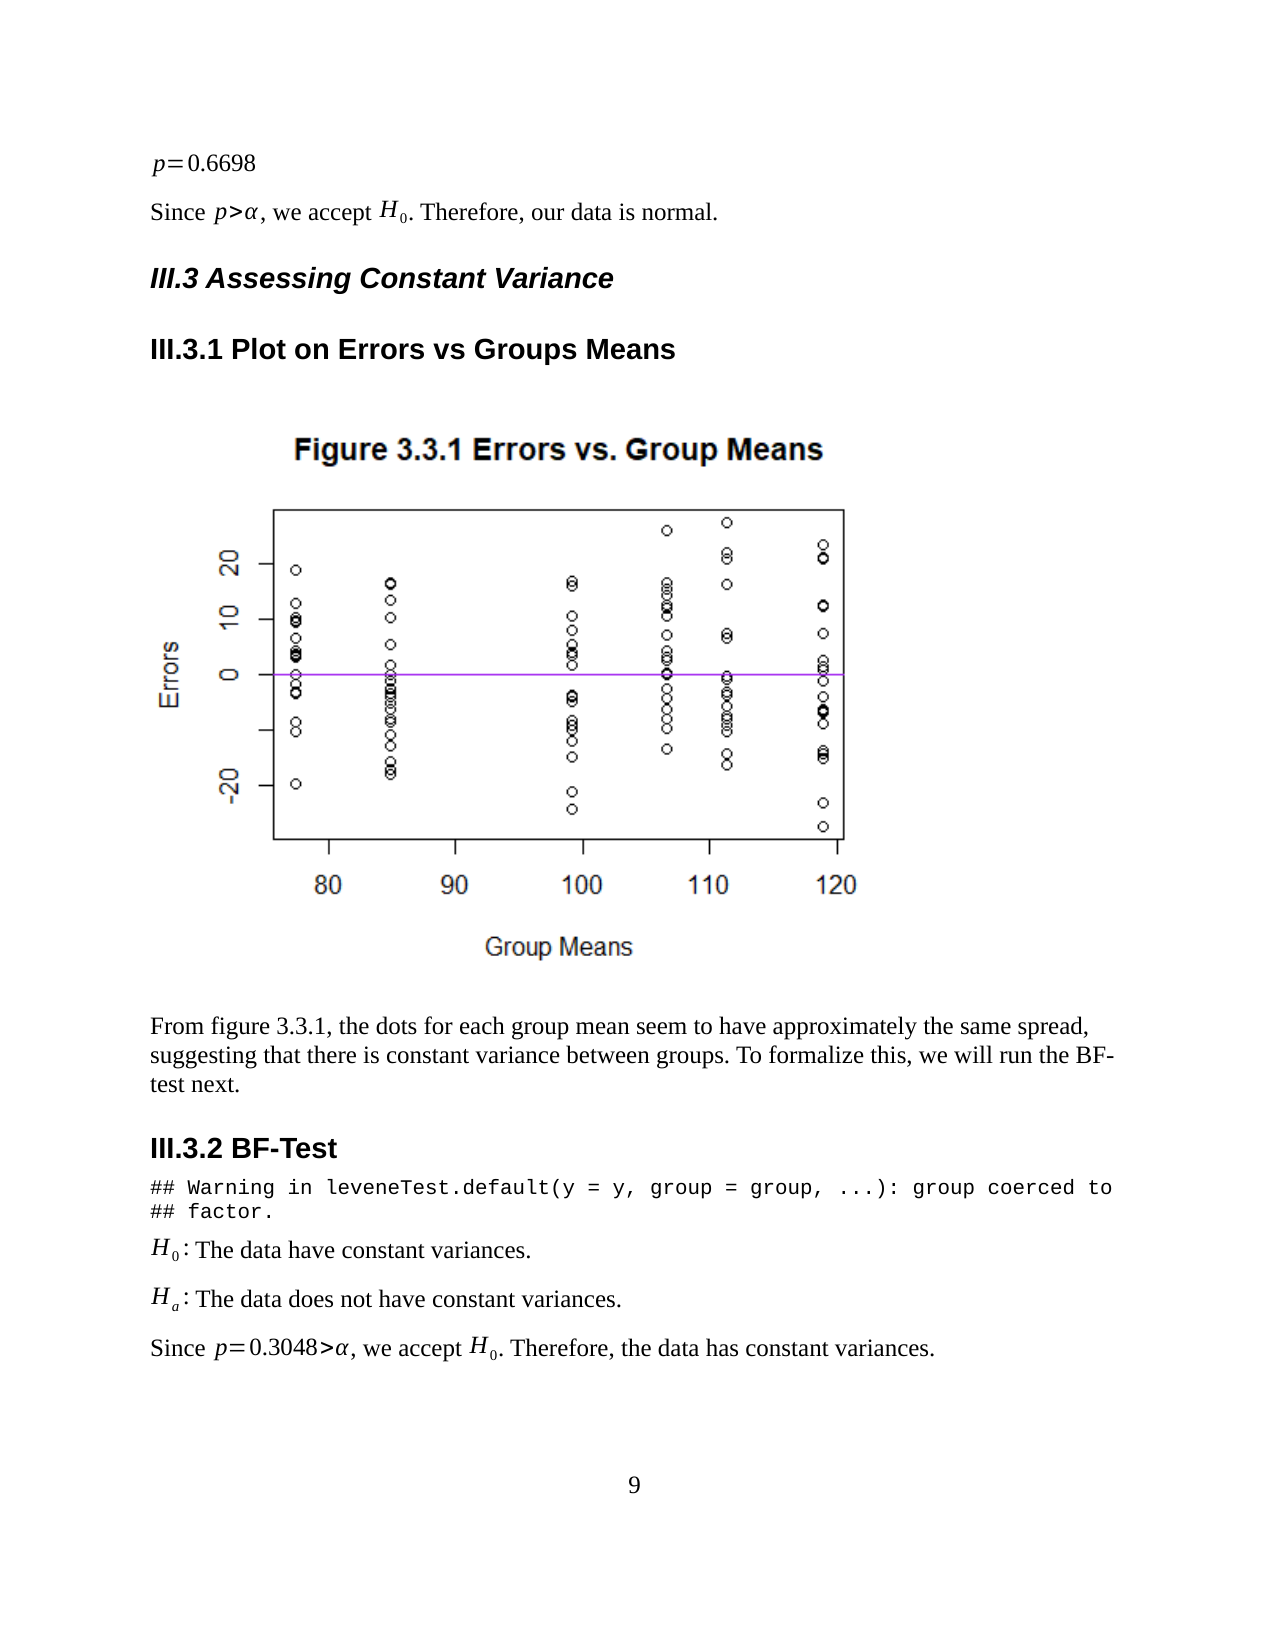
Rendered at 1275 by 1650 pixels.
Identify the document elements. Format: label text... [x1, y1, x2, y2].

subtitle III.3.1 Plot on Errors vs Groups Means [150, 332, 1125, 365]
text Since , we accept . Therefore, the data has constant variances. [150, 1332, 1125, 1363]
text The data have constant variances. [150, 1234, 1125, 1265]
subtitle III.3 Assessing Constant Variance [150, 261, 1125, 294]
text From figure 3.3.1, the dots for each group mean seem to have approximately the same spread, suggesting that there is constant variance between groups. To formalize this, we will run the BF-test next. [150, 1011, 1125, 1097]
picture [150, 386, 908, 994]
text ## factor. [150, 1201, 1125, 1225]
text ## Warning in leveneTest.default(y = y, group = group, ...): group coerced to [150, 1177, 1125, 1201]
text Since , we accept . Therefore, our data is normal. [150, 196, 1125, 227]
text The data does not have constant variances. [150, 1283, 1125, 1314]
subtitle III.3.2 BF-Test [150, 1131, 1125, 1165]
